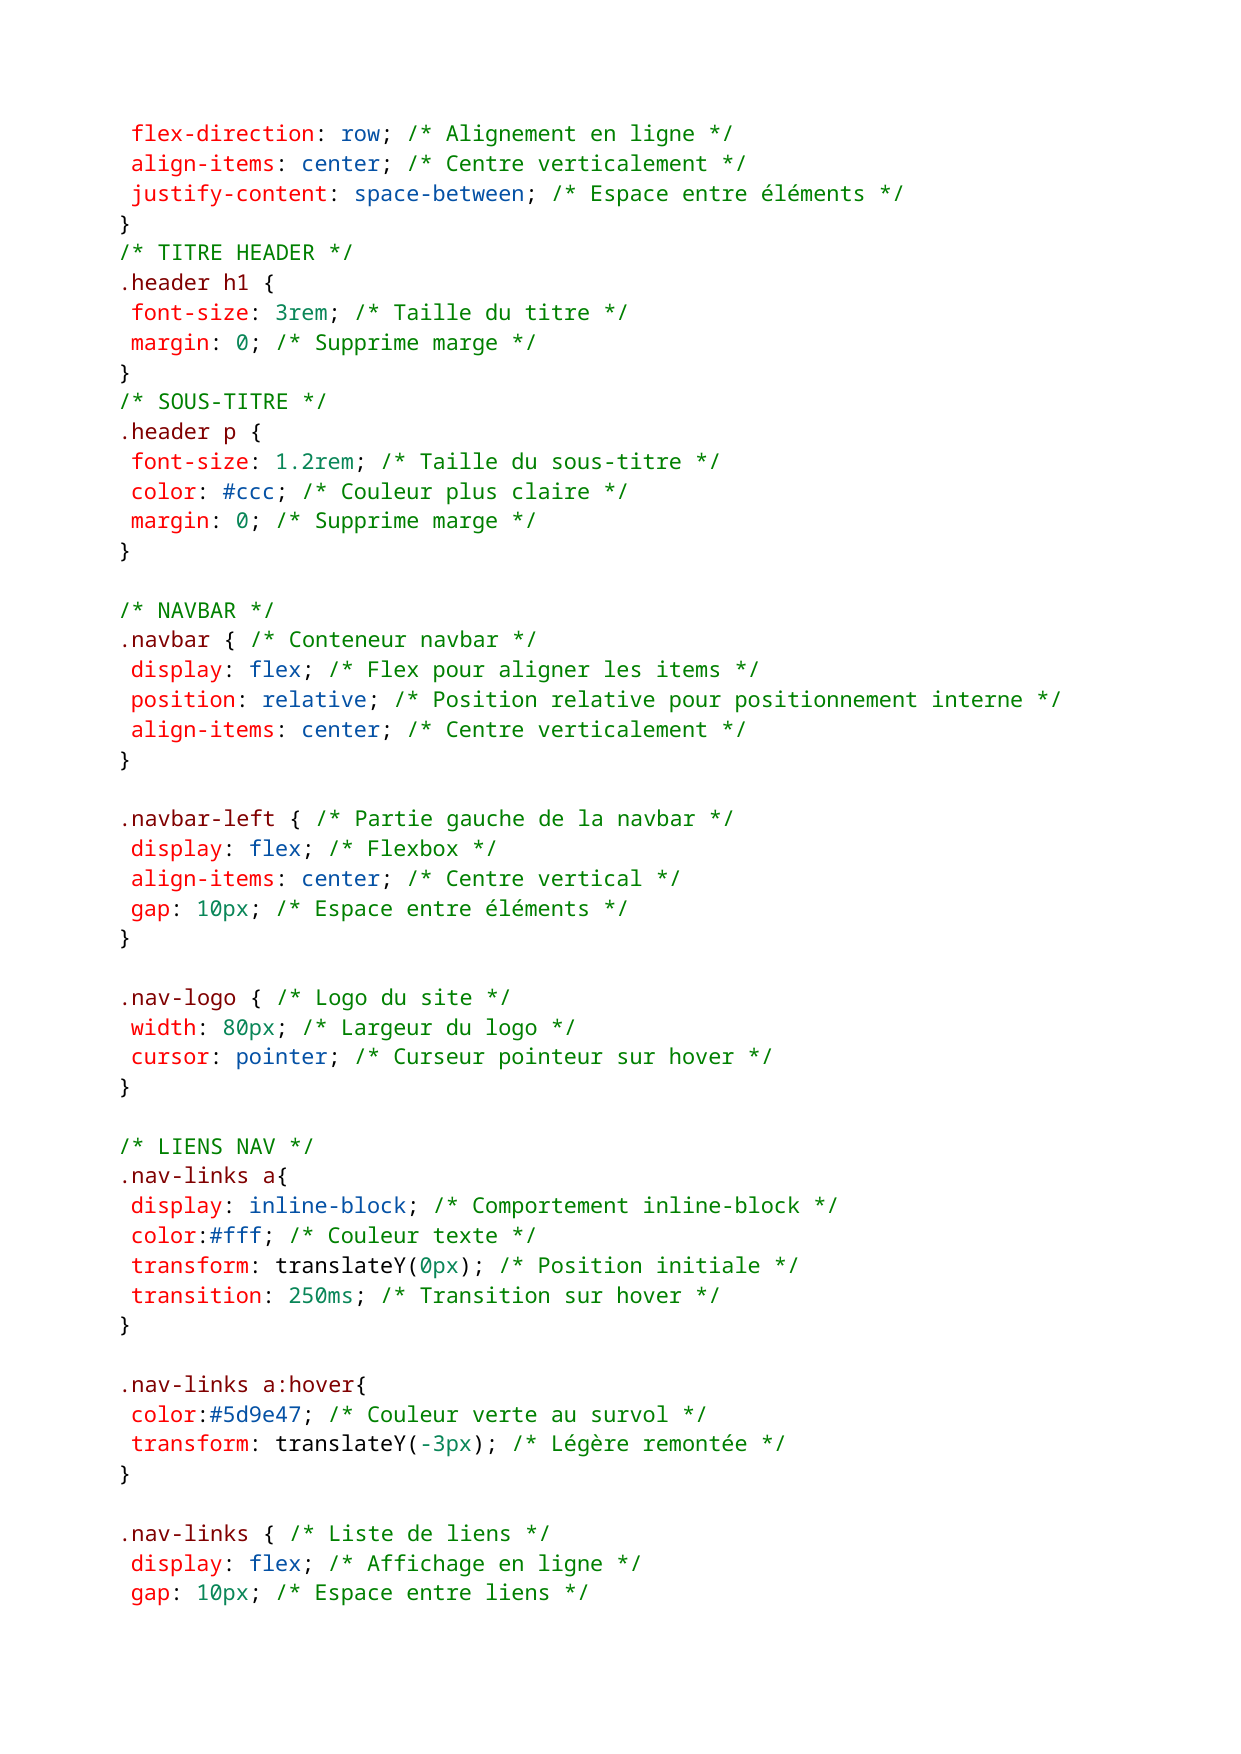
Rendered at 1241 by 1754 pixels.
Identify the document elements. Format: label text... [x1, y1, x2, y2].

text /* SOUS-TITRE */ [118, 386, 1122, 416]
text width: 80px; /* Largeur du logo */ [118, 1012, 1122, 1041]
text /* TITRE HEADER */ [118, 237, 1122, 267]
text cursor: pointer; /* Curseur pointeur sur hover */ [118, 1041, 1122, 1071]
text align-items: center; /* Centre verticalement */ [118, 148, 1122, 178]
text } [118, 744, 1122, 773]
text } [118, 356, 1122, 386]
text font-size: 3rem; /* Taille du titre */ [118, 297, 1122, 327]
text .nav-links a{ [118, 1160, 1122, 1190]
text } [118, 1071, 1122, 1101]
text color:#5d9e47; /* Couleur verte au survol */ [118, 1399, 1122, 1428]
text } [118, 922, 1122, 952]
text .nav-links { /* Liste de liens */ [118, 1518, 1122, 1547]
text display: flex; /* Affichage en ligne */ [118, 1547, 1122, 1577]
text .header p { [118, 416, 1122, 446]
text margin: 0; /* Supprime marge */ [118, 505, 1122, 535]
text margin: 0; /* Supprime marge */ [118, 327, 1122, 356]
text .navbar-left { /* Partie gauche de la navbar */ [118, 803, 1122, 833]
text .nav-links a:hover{ [118, 1369, 1122, 1399]
text .header h1 { [118, 267, 1122, 297]
text } [118, 1309, 1122, 1339]
text gap: 10px; /* Espace entre liens */ [118, 1577, 1122, 1607]
text } [118, 535, 1122, 565]
text transition: 250ms; /* Transition sur hover */ [118, 1279, 1122, 1309]
text transform: translateY(0px); /* Position initiale */ [118, 1250, 1122, 1279]
text transform: translateY(-3px); /* Légère remontée */ [118, 1428, 1122, 1458]
text align-items: center; /* Centre vertical */ [118, 863, 1122, 892]
text } [118, 1458, 1122, 1488]
text /* LIENS NAV */ [118, 1131, 1122, 1160]
text font-size: 1.2rem; /* Taille du sous-titre */ [118, 446, 1122, 476]
text align-items: center; /* Centre verticalement */ [118, 714, 1122, 744]
text display: inline-block; /* Comportement inline-block */ [118, 1190, 1122, 1220]
text flex-direction: row; /* Alignement en ligne */ [118, 118, 1122, 148]
text justify-content: space-between; /* Espace entre éléments */ [118, 178, 1122, 207]
text display: flex; /* Flex pour aligner les items */ [118, 654, 1122, 684]
text .navbar { /* Conteneur navbar */ [118, 624, 1122, 654]
text display: flex; /* Flexbox */ [118, 833, 1122, 863]
text color:#fff; /* Couleur texte */ [118, 1220, 1122, 1250]
text gap: 10px; /* Espace entre éléments */ [118, 892, 1122, 922]
text /* NAVBAR */ [118, 595, 1122, 624]
text .nav-logo { /* Logo du site */ [118, 982, 1122, 1012]
text position: relative; /* Position relative pour positionnement interne */ [118, 684, 1122, 714]
text } [118, 207, 1122, 237]
text color: #ccc; /* Couleur plus claire */ [118, 476, 1122, 505]
